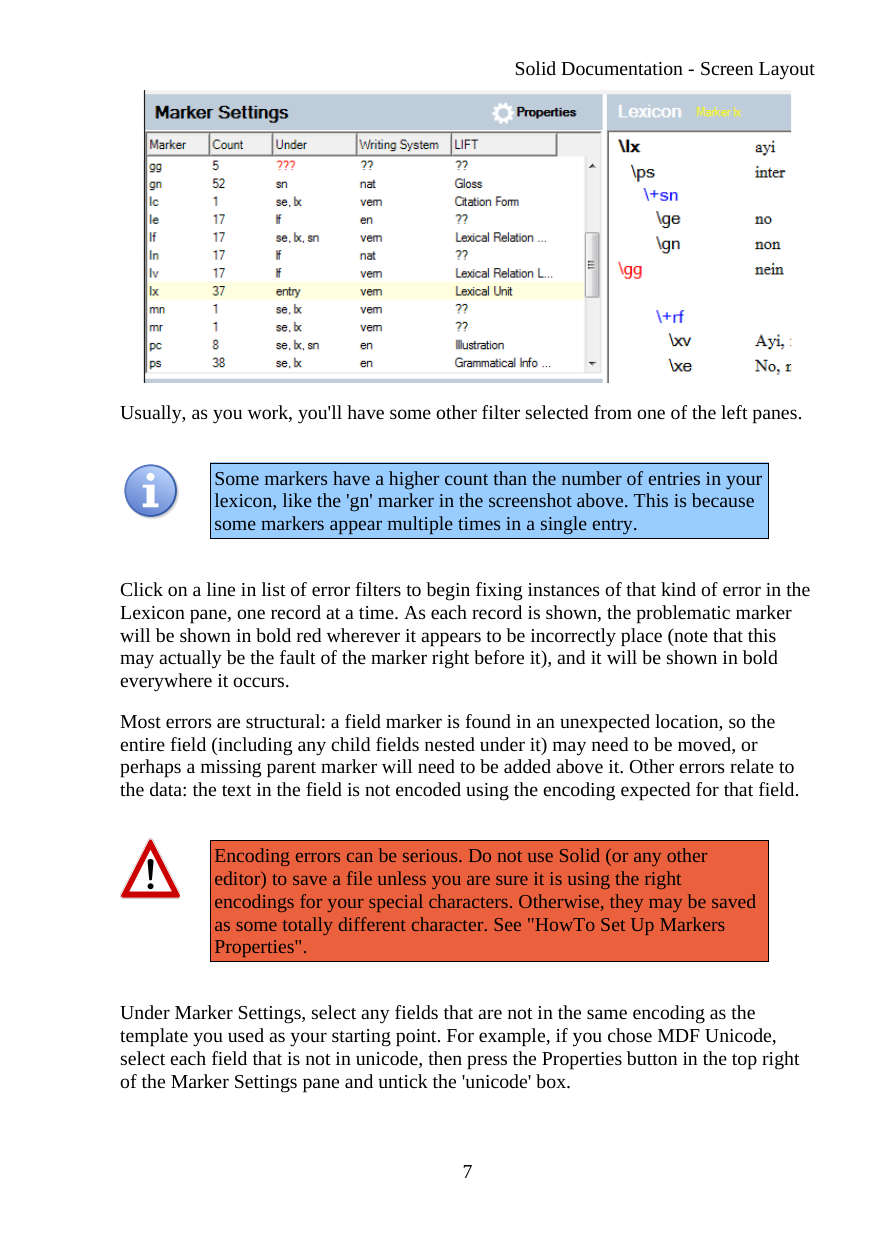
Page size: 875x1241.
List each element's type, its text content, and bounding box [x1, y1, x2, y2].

text Usually, as you work, you'll have some other filter selected from one of the left panes. [120, 401, 814, 423]
picture [120, 460, 181, 521]
text Under Marker Settings, select any fields that are not in the same encoding as the template you used as your starting point. For example, if you chose MDF Unicode, select each field that is not in unicode, then press the Properties button in the top right of the Marker Settings pane and untick the 'unicode' box. [120, 1001, 814, 1092]
picture [120, 838, 181, 899]
text Most errors are structural: a field marker is found in an unexpected location, so the entire field (including any child fields nested under it) may need to be moved, or perhaps a missing parent marker will need to be added above it. Other errors relate to the data: the text in the field is not encoded using the encoding expected for that field. [120, 710, 814, 801]
picture [143, 90, 792, 383]
text Encoding errors can be serious. Do not use Solid (or any other editor) to save a file unless you are sure it is using the right encodings for your special characters. Otherwise, they may be saved as some totally different character. See "HowTo Set Up Markers Properties". [211, 841, 768, 961]
text Click on a line in list of error filters to begin fixing instances of that kind of error in the Lexicon pane, one record at a time. As each record is shown, the problematic marker will be shown in bold red wherever it appears to be incorrectly place (note that this may actually be the fault of the marker right before it), and it will be shown in bold everywhere it occurs. [120, 578, 814, 692]
text Some markers have a higher count than the number of entries in your lexicon, like the 'gn' marker in the screenshot above. This is because some markers appear multiple times in a single entry. [211, 464, 768, 538]
